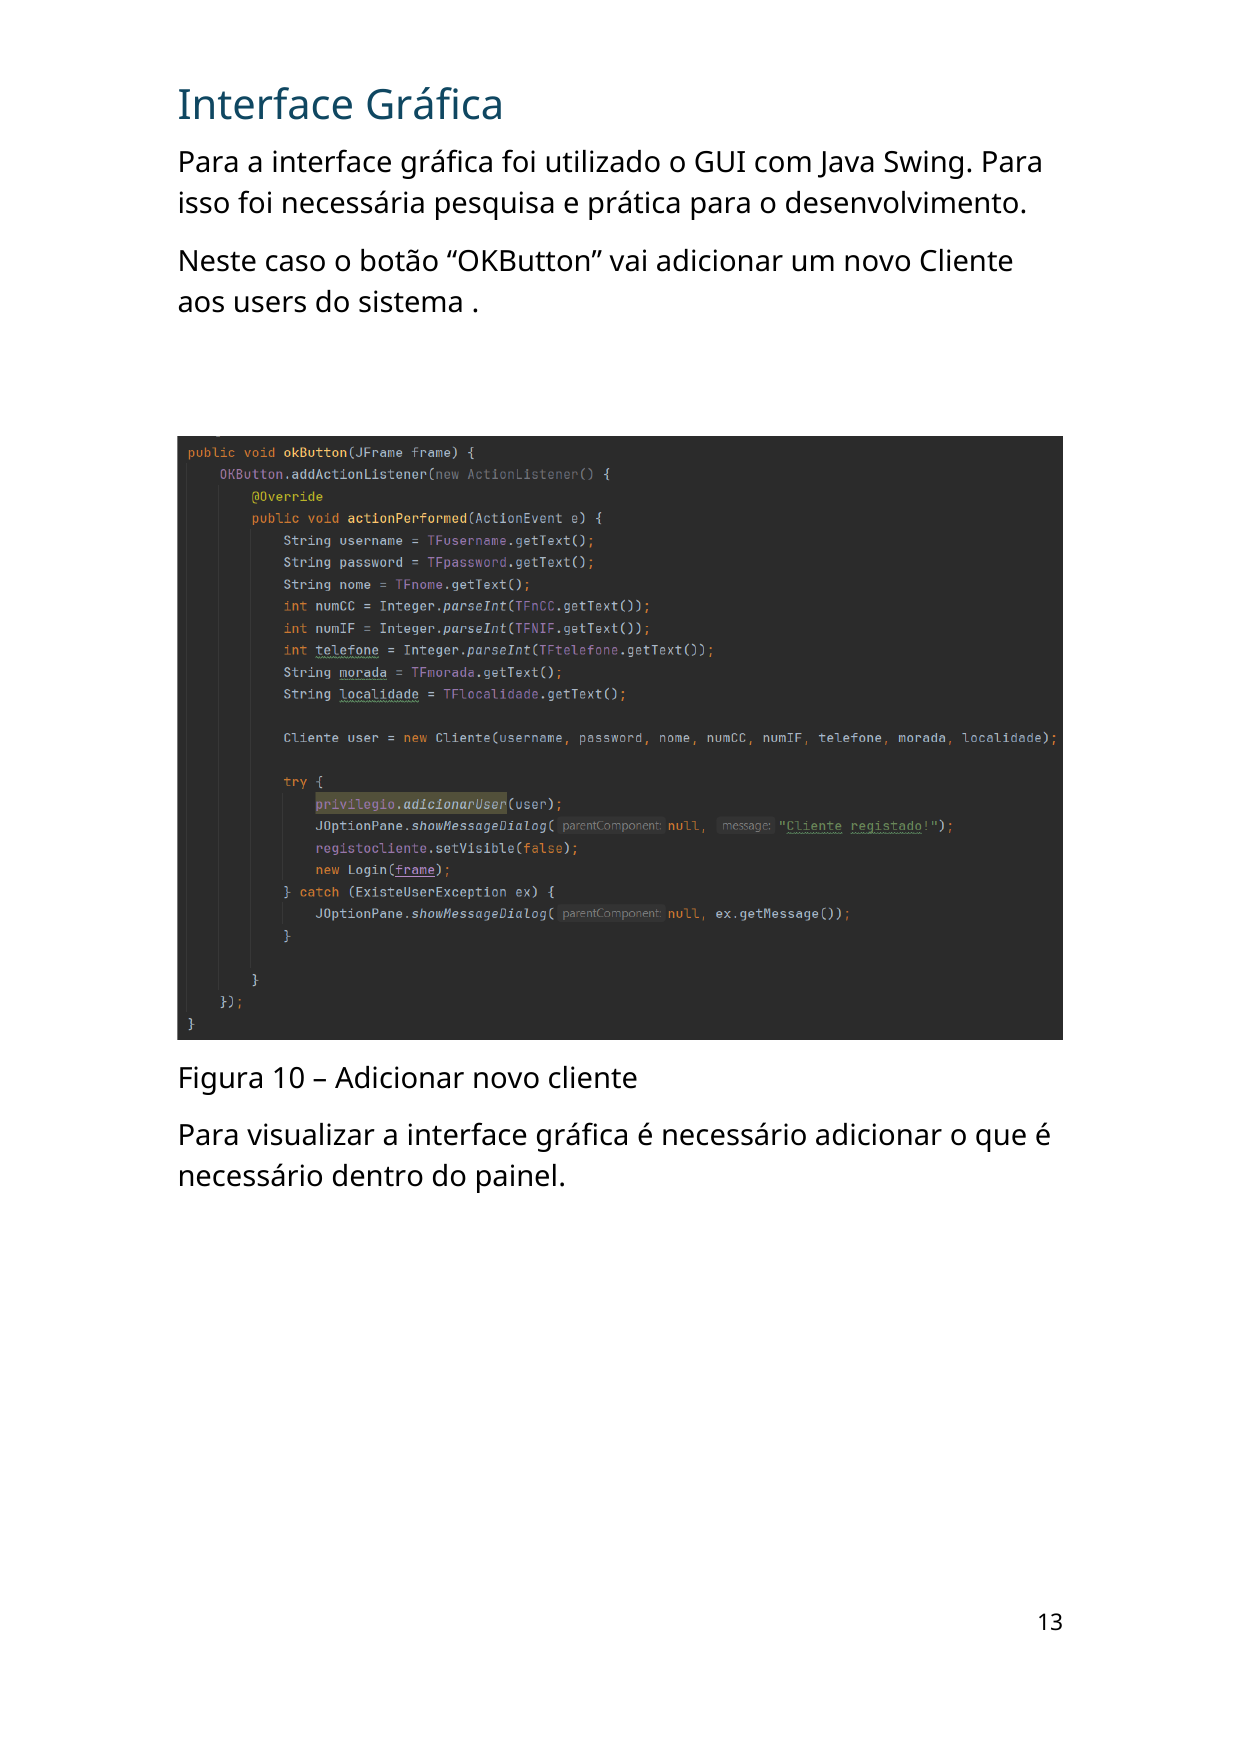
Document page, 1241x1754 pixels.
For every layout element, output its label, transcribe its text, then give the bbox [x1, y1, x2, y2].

text Figura 10 – Adicionar novo cliente [177, 1057, 1063, 1097]
text Para visualizar a interface gráfica é necessário adicionar o que é necessário dentro do painel. [177, 1114, 1063, 1195]
text Para a interface gráfica foi utilizado o GUI com Java Swing. Para isso foi necessária pesquisa e prática para o desenvolvimento. [177, 142, 1063, 222]
text Neste caso o botão “OKButton” vai adicionar um novo Cliente aos users do sistema . [177, 240, 1063, 321]
subtitle Interface Gráfica [177, 75, 1063, 132]
